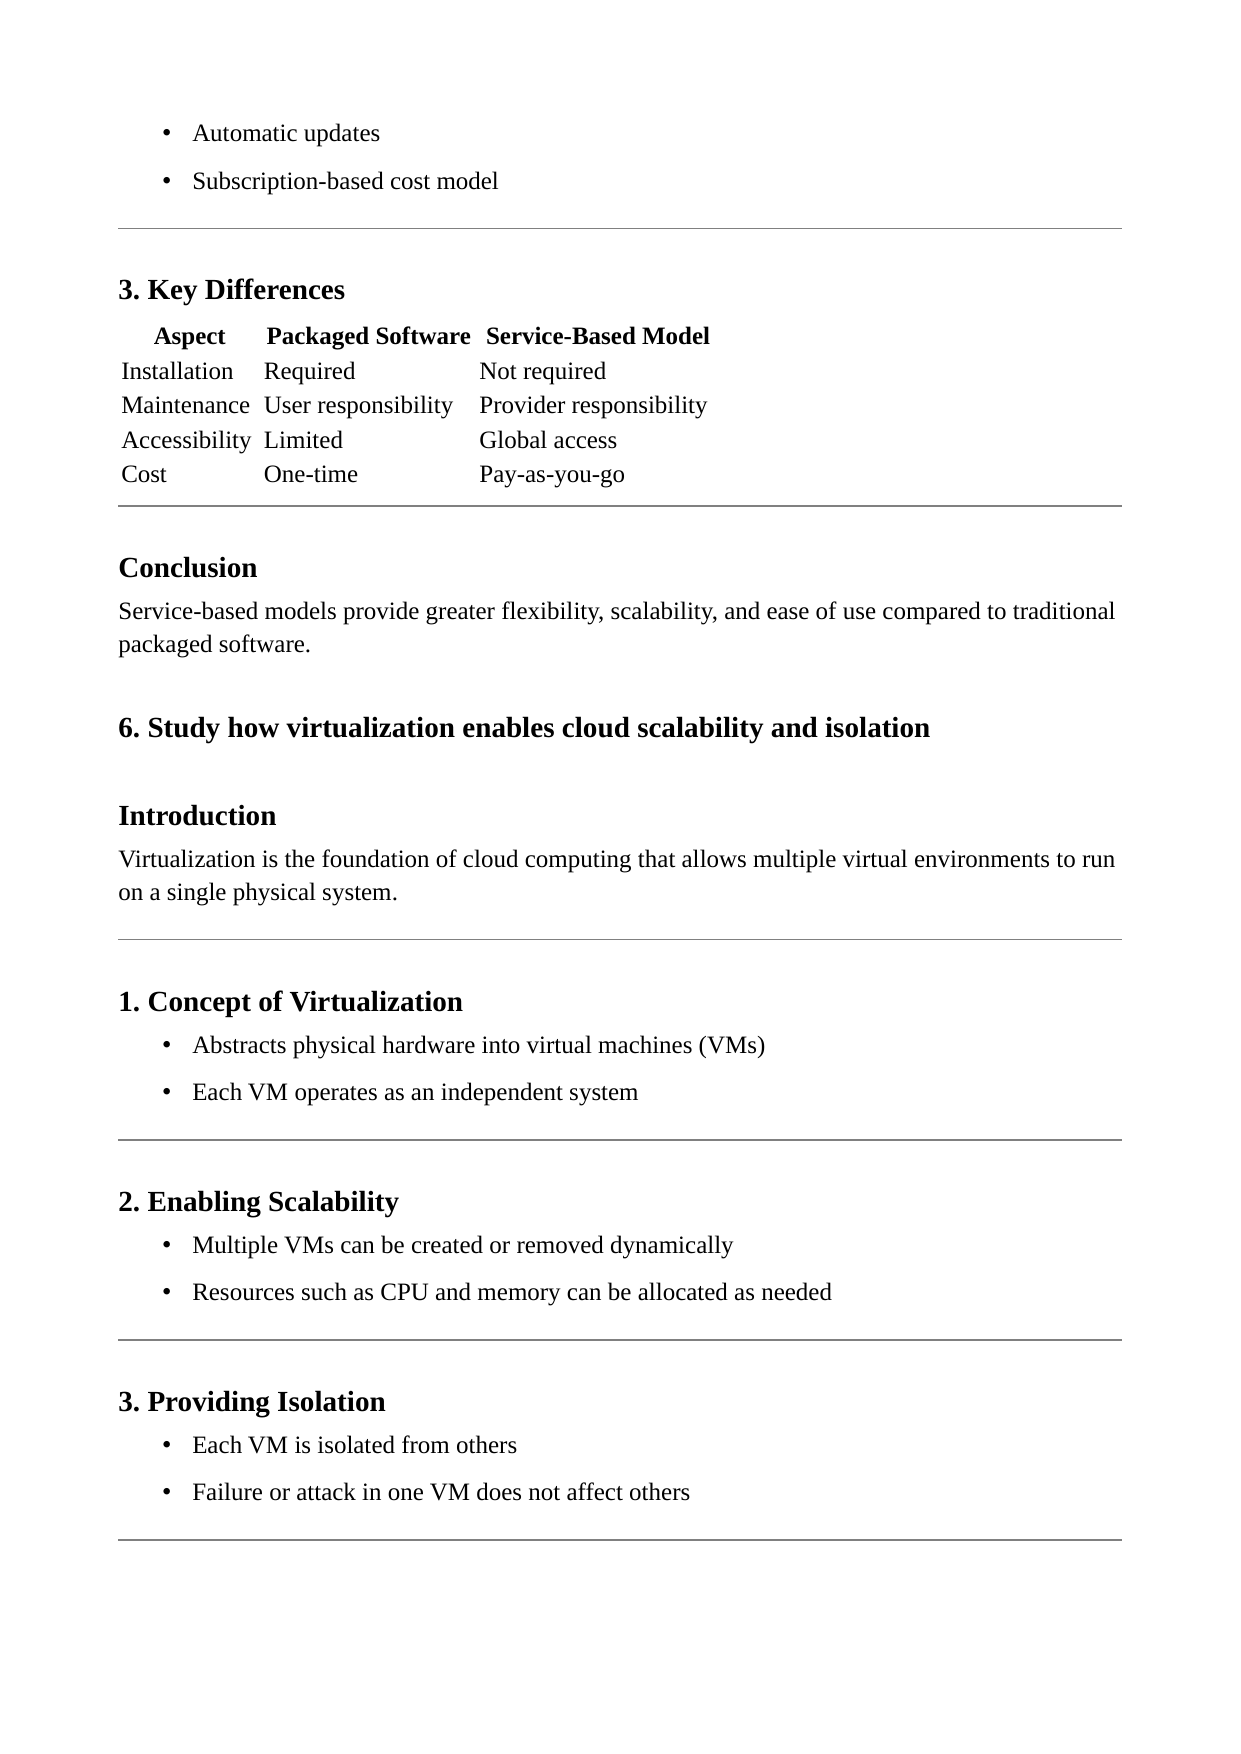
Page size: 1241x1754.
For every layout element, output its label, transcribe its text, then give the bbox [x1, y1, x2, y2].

subtitle 3. Providing Isolation [118, 1384, 1122, 1417]
list Subscription-based cost model [162, 166, 1122, 194]
list Multiple VMs can be created or removed dynamically [162, 1230, 1122, 1258]
table_header Aspect [118, 318, 261, 353]
table_cell Provider responsibility [476, 388, 720, 422]
table_cell One-time [261, 457, 476, 491]
subtitle 2. Enabling Scalability [118, 1184, 1122, 1217]
list Each VM operates as an independent system [162, 1077, 1122, 1106]
text 6. Study how virtualization enables cloud scalability and isolation [118, 710, 1122, 744]
table_cell User responsibility [261, 388, 476, 422]
list Each VM is isolated from others [162, 1430, 1122, 1459]
table_cell Maintenance [118, 388, 261, 422]
table_cell Not required [476, 353, 720, 387]
subtitle 3. Key Differences [118, 272, 1122, 306]
text Virtualization is the foundation of cloud computing that allows multiple virtual environments to run on a single physical system. [118, 844, 1122, 906]
table_cell Pay-as-you-go [476, 457, 720, 491]
table_cell Accessibility [118, 422, 261, 457]
table_header Service-Based Model [476, 318, 720, 353]
subtitle 1. Concept of Virtualization [118, 984, 1122, 1017]
table_cell Required [261, 353, 476, 387]
subtitle Conclusion [118, 550, 1122, 583]
table_cell Global access [476, 422, 720, 457]
subtitle Introduction [118, 798, 1122, 832]
list Failure or attack in one VM does not affect others [162, 1477, 1122, 1506]
list Automatic updates [162, 118, 1122, 147]
table_cell Cost [118, 457, 261, 491]
list Abstracts physical hardware into virtual machines (VMs) [162, 1030, 1122, 1058]
text Service-based models provide greater flexibility, scalability, and ease of use compared to traditional packaged software. [118, 596, 1122, 658]
table_cell Limited [261, 422, 476, 457]
table_header Packaged Software [261, 318, 476, 353]
list Resources such as CPU and memory can be allocated as needed [162, 1277, 1122, 1306]
table_cell Installation [118, 353, 261, 387]
